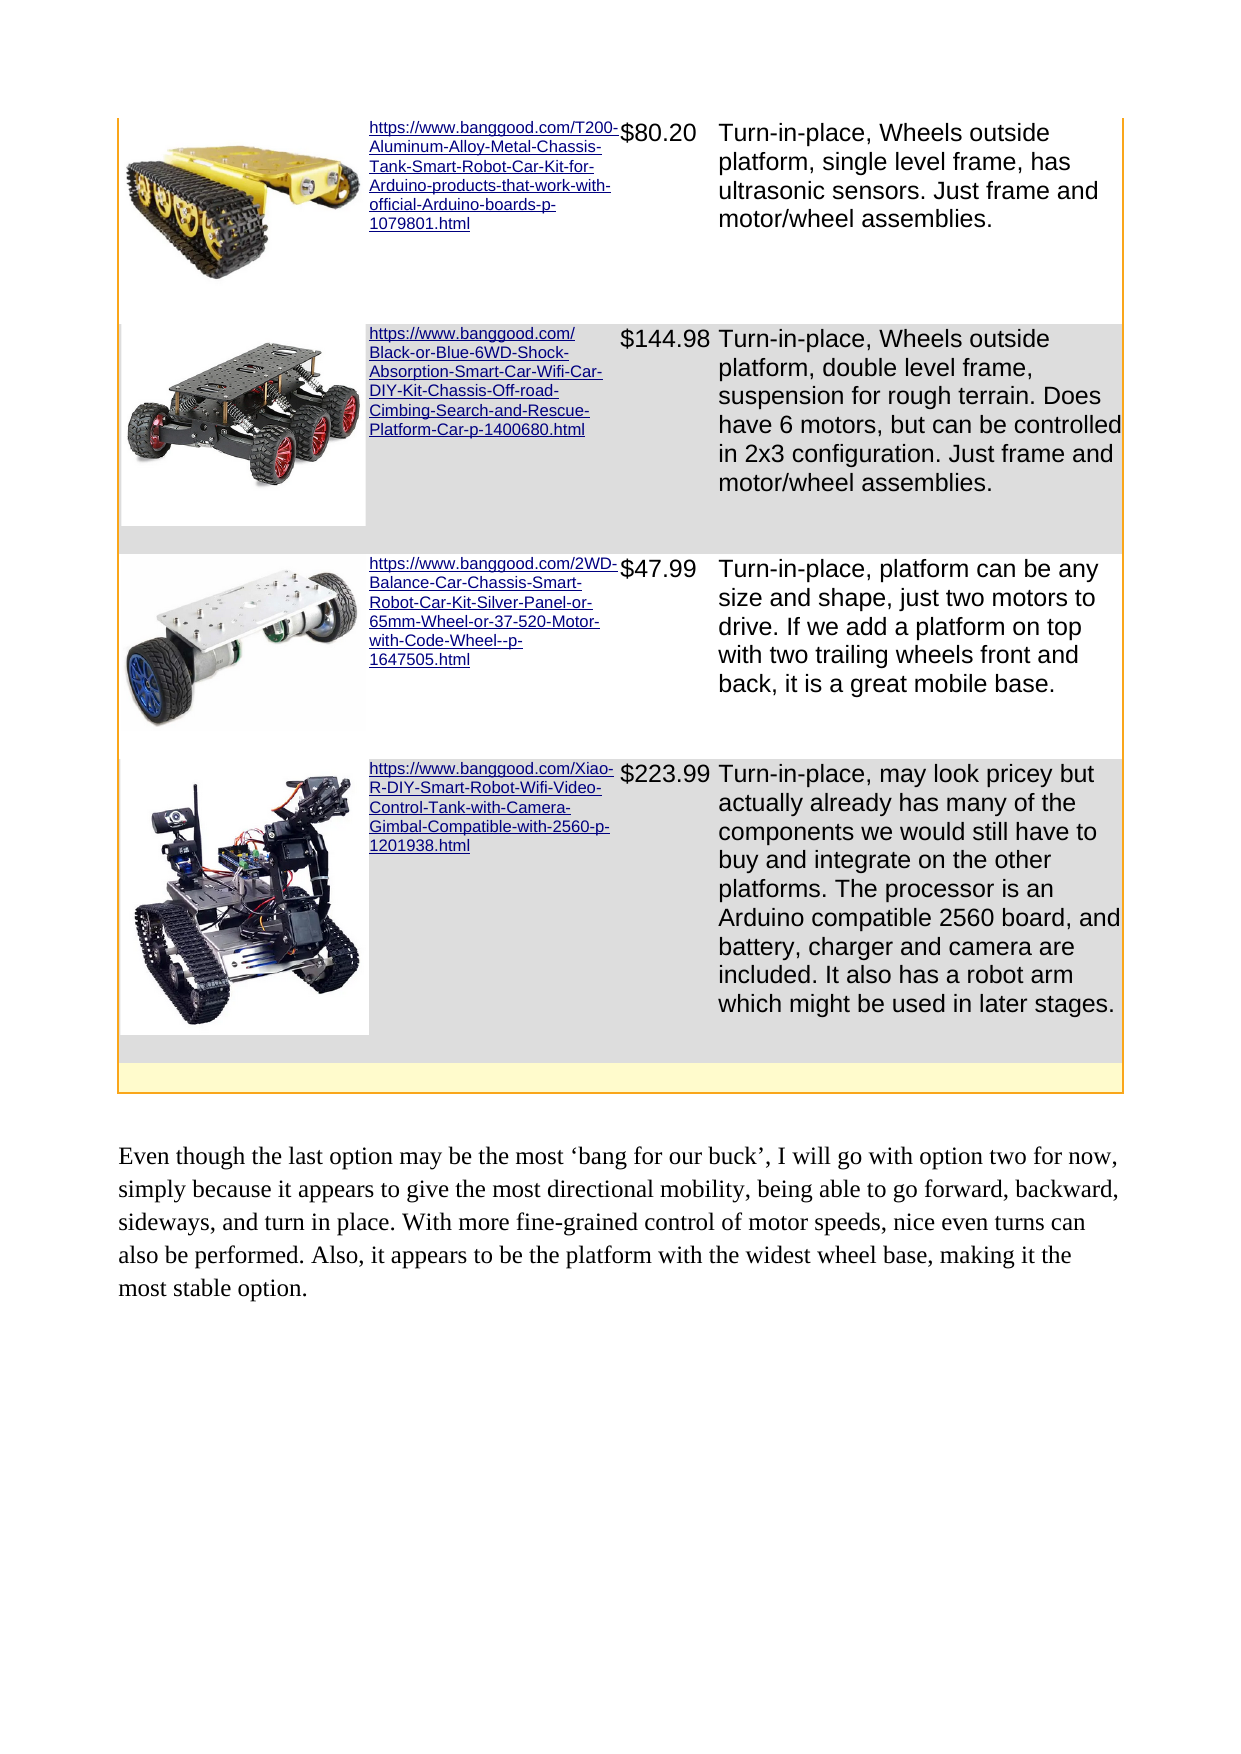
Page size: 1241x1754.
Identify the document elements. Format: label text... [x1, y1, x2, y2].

table_cell $47.99 [620, 554, 718, 759]
table_cell https://www.banggood.com/Black-or-Blue-6WD-Shock-Absorption-Smart-Car-Wifi-Car-DIY-Kit-Chassis-Off-road-Cimbing-Search-and-Rescue-Platform-Car-p-1400680.html [369, 324, 620, 554]
table_cell [119, 759, 369, 1063]
table_cell Turn-in-place, may look pricey but actually already has many of the components we would still have to buy and integrate on the other platforms. The processor is an Arduino compatible 2560 board, and battery, charger and camera are included. It also has a robot arm which might be used in later stages. [718, 759, 1122, 1063]
picture [121, 118, 366, 295]
picture [121, 323, 366, 526]
table_cell [119, 554, 369, 759]
table_cell [369, 1063, 620, 1092]
table_cell Turn-in-place, Wheels outside platform, double level frame, suspension for rough terrain. Does have 6 motors, but can be controlled in 2x3 configuration. Just frame and motor/wheel assemblies. [718, 324, 1122, 554]
table_cell [620, 1063, 718, 1092]
table_cell [718, 1063, 1122, 1092]
table_cell $223.99 [620, 759, 718, 1063]
picture [120, 759, 369, 1035]
text Even though the last option may be the most ‘bang for our buck’, I will go with option two for now, simply because it appears to give the most directional mobility, being able to go forward, backward, sideways, and turn in place. With more fine-grained control of motor speeds, nice even turns can also be performed. Also, it appears to be the platform with the widest wheel base, making it the most stable option. [118, 1141, 1122, 1302]
table_cell https://www.banggood.com/T200-Aluminum-Alloy-Metal-Chassis-Tank-Smart-Robot-Car-Kit-for-Arduino-products-that-work-with-official-Arduino-boards-p-1079801.html [369, 118, 620, 324]
table_cell Turn-in-place, platform can be any size and shape, just two motors to drive. If we add a platform on top with two trailing wheels front and back, it is a great mobile base. [718, 554, 1122, 759]
picture [121, 554, 366, 731]
table_cell [119, 118, 369, 324]
table_cell $80.20 [620, 118, 718, 324]
table_cell [119, 1063, 369, 1092]
table_cell $144.98 [620, 324, 718, 554]
table_cell https://www.banggood.com/2WD-Balance-Car-Chassis-Smart-Robot-Car-Kit-Silver-Panel-or-65mm-Wheel-or-37-520-Motor-with-Code-Wheel--p-1647505.html [369, 554, 620, 759]
table_cell [119, 324, 369, 554]
table_cell Turn-in-place, Wheels outside platform, single level frame, has ultrasonic sensors. Just frame and motor/wheel assemblies. [718, 118, 1122, 324]
table_cell https://www.banggood.com/Xiao-R-DIY-Smart-Robot-Wifi-Video-Control-Tank-with-Camera-Gimbal-Compatible-with-2560-p-1201938.html [369, 759, 620, 1063]
